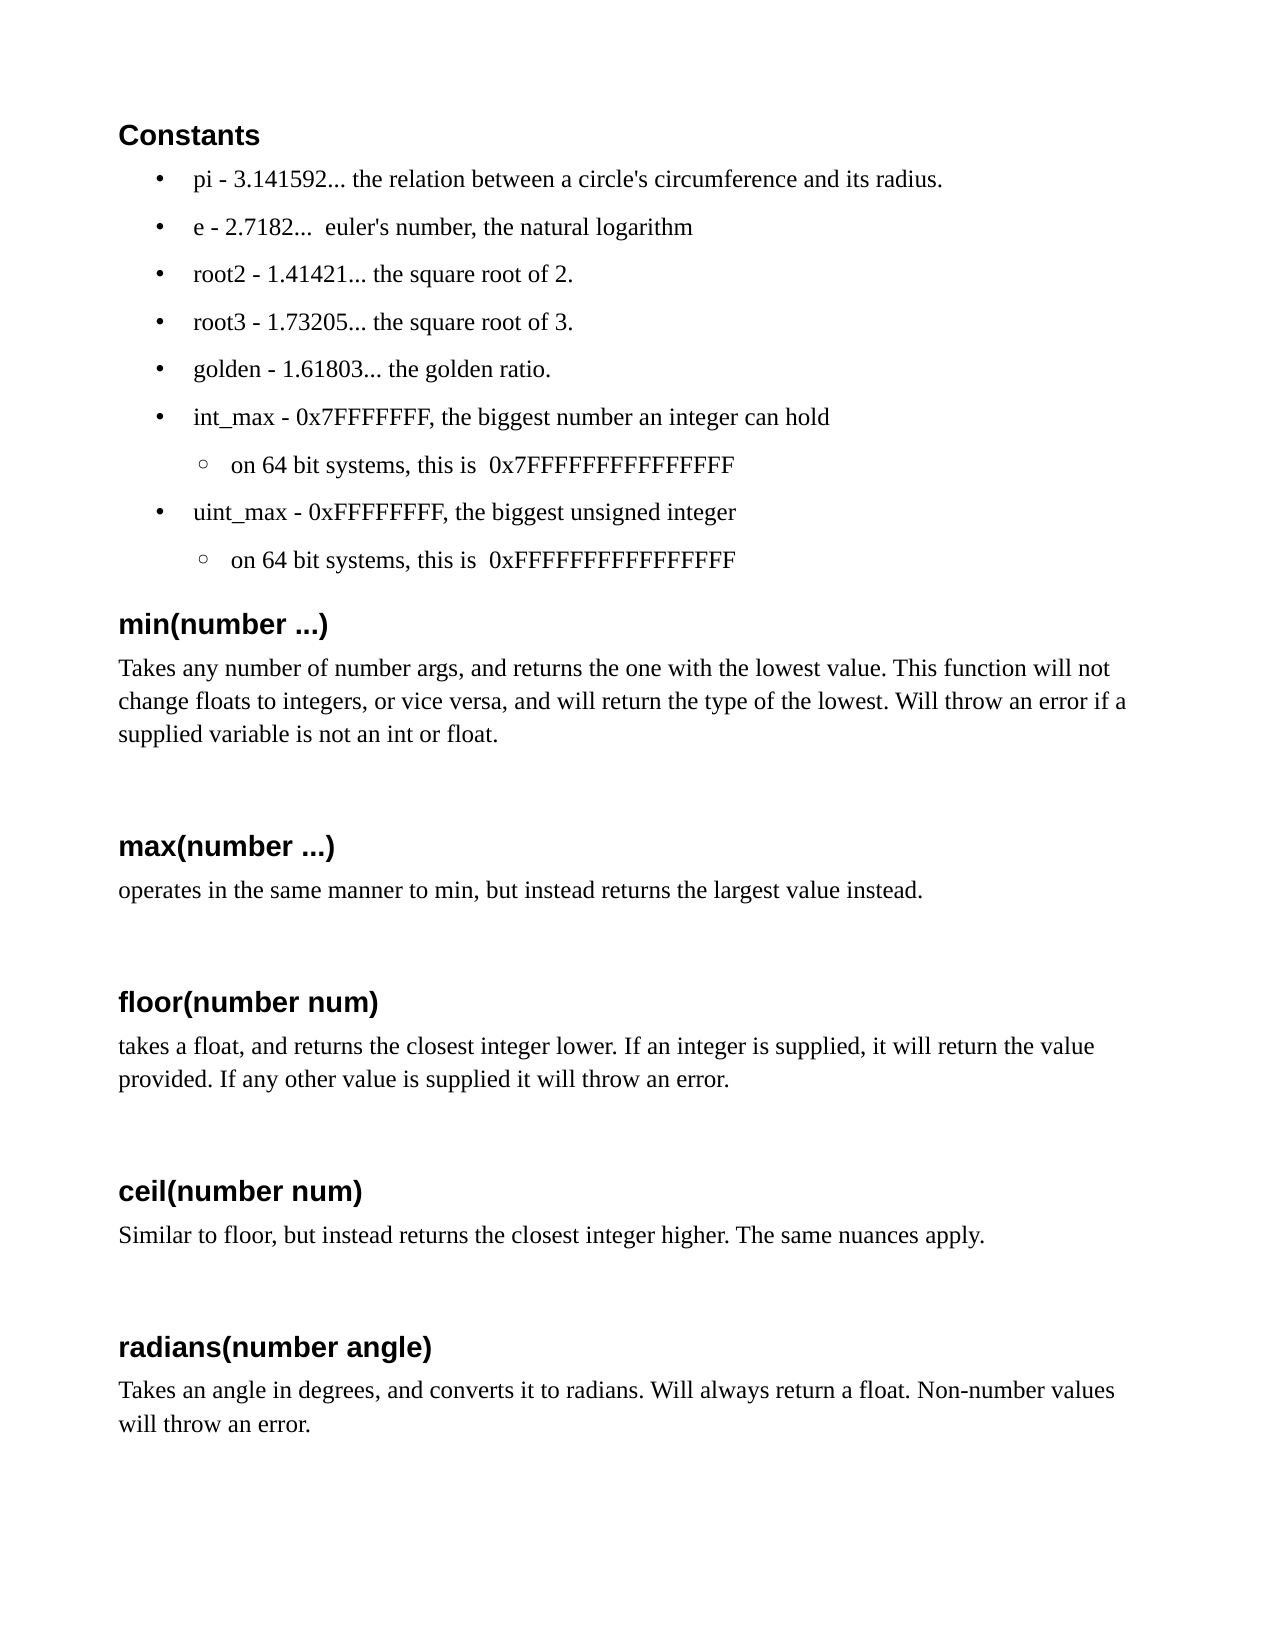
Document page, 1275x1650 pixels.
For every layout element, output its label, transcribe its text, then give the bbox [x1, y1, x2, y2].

list uint_max - 0xFFFFFFFF, the biggest unsigned integer [156, 497, 1157, 526]
text operates in the same manner to min, but instead returns the largest value instead. [118, 875, 1157, 904]
subtitle floor(number num) [118, 985, 1157, 1018]
list on 64 bit systems, this is 0xFFFFFFFFFFFFFFFF [193, 545, 1157, 574]
list e - 2.7182... euler's number, the natural logarithm [156, 212, 1157, 241]
subtitle max(number ...) [118, 829, 1157, 863]
list golden - 1.61803... the golden ratio. [156, 354, 1157, 383]
text Takes an angle in degrees, and converts it to radians. Will always return a float. Non-number values will throw an error. [118, 1376, 1157, 1437]
subtitle min(number ...) [118, 607, 1157, 641]
text takes a float, and returns the closest integer lower. If an integer is supplied, it will return the value provided. If any other value is supplied it will throw an error. [118, 1031, 1157, 1093]
text Takes any number of number args, and returns the one with the lowest value. This function will not change floats to integers, or vice versa, and will return the type of the lowest. Will throw an error if a supplied variable is not an int or float. [118, 653, 1157, 748]
list on 64 bit systems, this is 0x7FFFFFFFFFFFFFFF [193, 450, 1157, 478]
list root3 - 1.73205... the square root of 3. [156, 307, 1157, 336]
subtitle ceil(number num) [118, 1174, 1157, 1207]
list int_max - 0x7FFFFFFF, the biggest number an integer can hold [156, 402, 1157, 431]
subtitle radians(number angle) [118, 1329, 1157, 1363]
list pi - 3.141592... the relation between a circle's circumference and its radius. [156, 164, 1157, 193]
text Similar to floor, but instead returns the closest integer higher. The same nuances apply. [118, 1220, 1157, 1248]
list root2 - 1.41421... the square root of 2. [156, 259, 1157, 288]
subtitle Constants [118, 118, 1157, 152]
